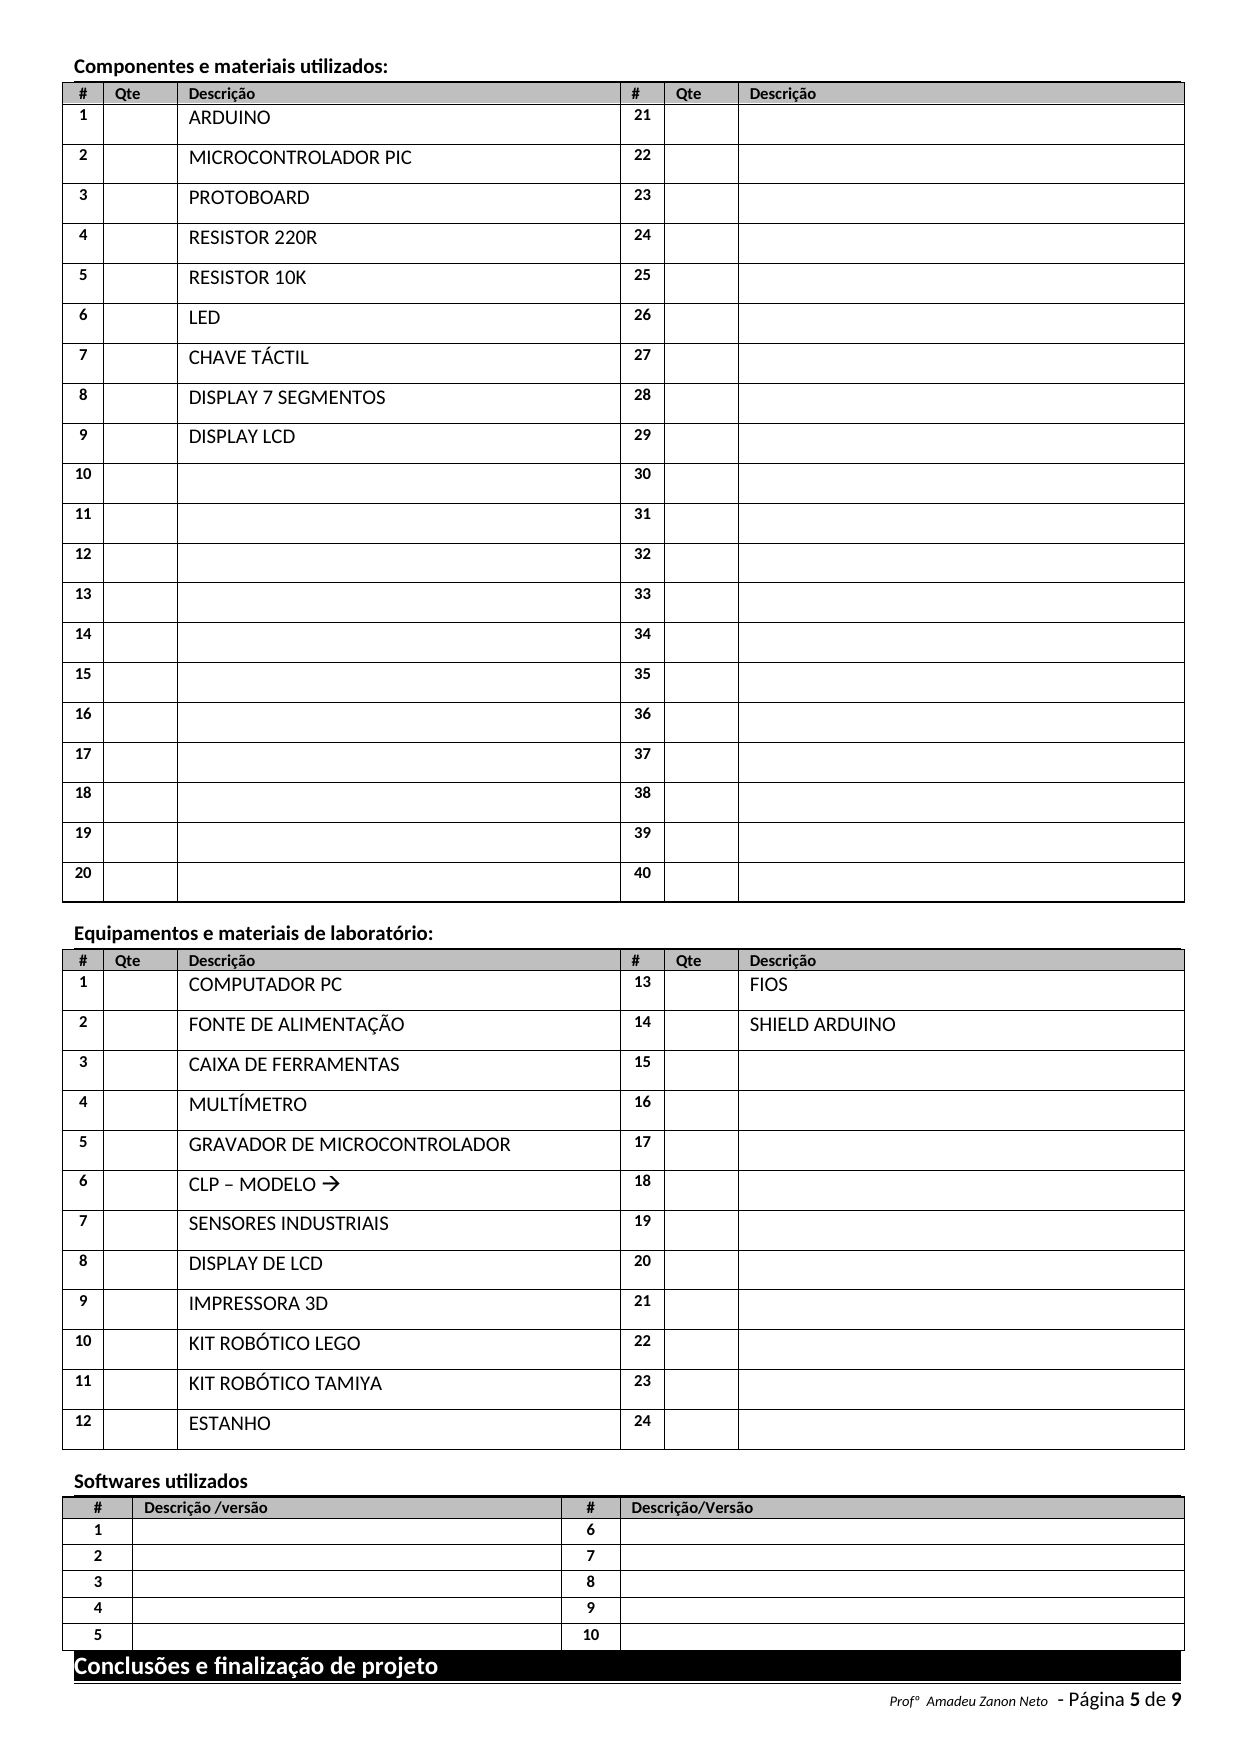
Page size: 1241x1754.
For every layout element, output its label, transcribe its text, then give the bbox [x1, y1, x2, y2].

table_cell 2 [63, 1545, 132, 1570]
table_cell 19 [621, 1211, 664, 1249]
table_cell [178, 743, 620, 782]
table_header Descrição [739, 950, 1184, 970]
table_cell 17 [621, 1131, 664, 1170]
table_cell [665, 971, 738, 1010]
table_cell 5 [63, 1131, 103, 1170]
table_cell [104, 344, 177, 383]
table_cell [104, 1171, 177, 1209]
table_cell 9 [63, 424, 103, 463]
table_cell [104, 783, 177, 822]
table_cell [665, 663, 738, 702]
table_cell [739, 1410, 1184, 1449]
table_cell [665, 1051, 738, 1090]
table_cell 12 [63, 544, 103, 582]
table_cell [104, 464, 177, 502]
table_cell [178, 823, 620, 862]
text Conclusões e finalização de projeto [74, 1651, 1181, 1681]
table_cell [739, 464, 1184, 502]
table_cell [133, 1598, 561, 1623]
table_header # [63, 83, 103, 103]
table_cell 6 [63, 1171, 103, 1209]
table_cell SENSORES INDUSTRIAIS [178, 1211, 620, 1249]
table_cell KIT ROBÓTICO TAMIYA [178, 1370, 620, 1409]
table_cell 17 [63, 743, 103, 782]
table_cell FONTE DE ALIMENTAÇÃO [178, 1011, 620, 1050]
table_header Descrição /versão [133, 1498, 561, 1518]
table_cell [739, 1091, 1184, 1130]
table_cell [665, 304, 738, 343]
table_cell 9 [562, 1598, 620, 1623]
table_cell 29 [621, 424, 664, 463]
table_cell [104, 504, 177, 542]
table_cell DISPLAY DE LCD [178, 1251, 620, 1289]
table_cell [104, 184, 177, 223]
table_cell 34 [621, 623, 664, 662]
table_header Qte [665, 83, 738, 103]
table_cell 3 [63, 184, 103, 223]
table_cell [178, 783, 620, 822]
table_cell 13 [63, 583, 103, 622]
table_cell [104, 823, 177, 862]
table_cell 19 [63, 823, 103, 862]
table_cell [665, 464, 738, 502]
table_cell [104, 663, 177, 702]
table_cell [739, 384, 1184, 423]
table_cell 2 [63, 1011, 103, 1050]
table_cell RESISTOR 10K [178, 264, 620, 303]
table_cell 4 [63, 1598, 132, 1623]
table_cell [133, 1519, 561, 1544]
table_cell DISPLAY 7 SEGMENTOS [178, 384, 620, 423]
table_cell [739, 1171, 1184, 1209]
table_cell 8 [63, 384, 103, 423]
table_cell [739, 344, 1184, 383]
table_cell 3 [63, 1571, 132, 1597]
table_cell [665, 823, 738, 862]
table_cell 23 [621, 184, 664, 223]
table_cell 8 [63, 1251, 103, 1289]
table_cell [104, 224, 177, 263]
table_cell [621, 1598, 1184, 1623]
table_cell 9 [63, 1290, 103, 1329]
table_cell 4 [63, 224, 103, 263]
table_cell [104, 971, 177, 1010]
table_cell [665, 1011, 738, 1050]
table_cell 11 [63, 504, 103, 542]
table_cell 27 [621, 344, 664, 383]
table_cell 3 [63, 1051, 103, 1090]
table_cell 24 [621, 1410, 664, 1449]
table_cell 7 [562, 1545, 620, 1570]
table_cell 24 [621, 224, 664, 263]
table_cell [133, 1624, 561, 1649]
table_cell FIOS [739, 971, 1184, 1010]
table_cell 39 [621, 823, 664, 862]
table_cell 22 [621, 145, 664, 183]
table_cell [739, 1330, 1184, 1369]
table_cell 18 [63, 783, 103, 822]
table_cell [665, 544, 738, 582]
table_cell [178, 504, 620, 542]
table_cell [665, 863, 738, 901]
table_cell [665, 1171, 738, 1209]
table_cell [739, 823, 1184, 862]
table_cell [104, 544, 177, 582]
table_cell 16 [621, 1091, 664, 1130]
table_cell [739, 783, 1184, 822]
table_cell [665, 384, 738, 423]
table_cell [739, 863, 1184, 901]
table_header # [63, 950, 103, 970]
table_cell 14 [621, 1011, 664, 1050]
table_cell 38 [621, 783, 664, 822]
table_cell MICROCONTROLADOR PIC [178, 145, 620, 183]
table_cell [739, 1211, 1184, 1249]
table_cell 6 [63, 304, 103, 343]
table_cell [665, 224, 738, 263]
table_cell [665, 1410, 738, 1449]
table_cell [104, 1290, 177, 1329]
table_cell [178, 623, 620, 662]
table_cell CHAVE TÁCTIL [178, 344, 620, 383]
table_cell [665, 105, 738, 143]
table_cell 10 [63, 464, 103, 502]
table_cell 25 [621, 264, 664, 303]
table_cell ESTANHO [178, 1410, 620, 1449]
table_cell [739, 504, 1184, 542]
table_cell 20 [63, 863, 103, 901]
table_cell PROTOBOARD [178, 184, 620, 223]
table_cell 7 [63, 1211, 103, 1249]
table_cell 37 [621, 743, 664, 782]
table_cell [104, 863, 177, 901]
table_cell 26 [621, 304, 664, 343]
table_cell 10 [63, 1330, 103, 1369]
table_cell 22 [621, 1330, 664, 1369]
table_cell [104, 1370, 177, 1409]
table_cell 16 [63, 703, 103, 742]
table_cell 21 [621, 105, 664, 143]
table_cell [178, 544, 620, 582]
table_cell [104, 1410, 177, 1449]
table_cell 8 [562, 1571, 620, 1597]
table_cell [665, 1251, 738, 1289]
table_cell [739, 1290, 1184, 1329]
table_cell [739, 544, 1184, 582]
table_cell [739, 1131, 1184, 1170]
table_cell [104, 384, 177, 423]
table_cell 10 [562, 1624, 620, 1649]
table_cell 33 [621, 583, 664, 622]
table_header Descrição/Versão [621, 1498, 1184, 1518]
table_header Descrição [739, 83, 1184, 103]
table_cell 13 [621, 971, 664, 1010]
table_cell COMPUTADOR PC [178, 971, 620, 1010]
table_cell ARDUINO [178, 105, 620, 143]
table_cell GRAVADOR DE MICROCONTROLADOR [178, 1131, 620, 1170]
table_cell [739, 663, 1184, 702]
table_header Qte [665, 950, 738, 970]
table_header # [562, 1498, 620, 1518]
table_cell [104, 1330, 177, 1369]
table_cell CAIXA DE FERRAMENTAS [178, 1051, 620, 1090]
table_cell 32 [621, 544, 664, 582]
table_cell [665, 1211, 738, 1249]
table_cell 20 [621, 1251, 664, 1289]
table_cell [665, 1290, 738, 1329]
table_cell [665, 1330, 738, 1369]
table_cell [178, 663, 620, 702]
table_cell [665, 1131, 738, 1170]
table_header Descrição [178, 950, 620, 970]
table_cell [665, 145, 738, 183]
table_cell DISPLAY LCD [178, 424, 620, 463]
table_cell [104, 623, 177, 662]
table_cell [104, 1211, 177, 1249]
table_cell [665, 344, 738, 383]
table_cell [739, 224, 1184, 263]
table_cell [104, 145, 177, 183]
table_cell [739, 145, 1184, 183]
table_cell [665, 583, 738, 622]
table_cell [665, 264, 738, 303]
table_cell 7 [63, 344, 103, 383]
table_cell 23 [621, 1370, 664, 1409]
table_cell [621, 1545, 1184, 1570]
table_cell KIT ROBÓTICO LEGO [178, 1330, 620, 1369]
table_cell 1 [63, 1519, 132, 1544]
table_cell 12 [63, 1410, 103, 1449]
table_cell [104, 1131, 177, 1170]
table_cell 1 [63, 971, 103, 1010]
table_header Qte [104, 83, 177, 103]
text Equipamentos e materiais de laboratório: [74, 920, 1181, 948]
table_cell MULTÍMETRO [178, 1091, 620, 1130]
table_cell [178, 583, 620, 622]
table_cell [178, 863, 620, 901]
table_cell 2 [63, 145, 103, 183]
table_cell [739, 105, 1184, 143]
table_cell IMPRESSORA 3D [178, 1290, 620, 1329]
table_header # [621, 83, 664, 103]
table_cell [104, 1011, 177, 1050]
table_cell SHIELD ARDUINO [739, 1011, 1184, 1050]
table_cell 30 [621, 464, 664, 502]
table_cell [104, 304, 177, 343]
table_header # [621, 950, 664, 970]
table_cell [178, 703, 620, 742]
table_cell [621, 1519, 1184, 1544]
table_cell 6 [562, 1519, 620, 1544]
table_cell 31 [621, 504, 664, 542]
table_cell [104, 1251, 177, 1289]
table_cell 4 [63, 1091, 103, 1130]
table_cell 5 [63, 1624, 132, 1649]
table_cell [665, 424, 738, 463]
table_cell 36 [621, 703, 664, 742]
table_cell 15 [621, 1051, 664, 1090]
table_cell [133, 1571, 561, 1597]
table_cell [104, 264, 177, 303]
text Softwares utilizados [74, 1468, 1181, 1495]
table_cell [104, 583, 177, 622]
table_cell 5 [63, 264, 103, 303]
table_cell [665, 743, 738, 782]
table_cell 28 [621, 384, 664, 423]
table_cell [178, 464, 620, 502]
table_cell [104, 424, 177, 463]
table_cell [104, 743, 177, 782]
table_cell RESISTOR 220R [178, 224, 620, 263]
table_cell [739, 1051, 1184, 1090]
table_cell 1 [63, 105, 103, 143]
table_cell 18 [621, 1171, 664, 1209]
table_cell [665, 184, 738, 223]
table_header Qte [104, 950, 177, 970]
table_cell 35 [621, 663, 664, 702]
table_cell CLP – MODELO  [178, 1171, 620, 1209]
table_header # [63, 1498, 132, 1518]
table_cell 40 [621, 863, 664, 901]
table_cell [739, 703, 1184, 742]
table_cell [739, 184, 1184, 223]
table_cell [104, 1051, 177, 1090]
table_cell [621, 1571, 1184, 1597]
table_cell [739, 583, 1184, 622]
table_cell [739, 1251, 1184, 1289]
table_cell [739, 304, 1184, 343]
table_cell LED [178, 304, 620, 343]
table_cell [739, 1370, 1184, 1409]
table_cell [665, 703, 738, 742]
table_cell [104, 1091, 177, 1130]
table_cell [739, 623, 1184, 662]
table_cell 15 [63, 663, 103, 702]
table_cell 21 [621, 1290, 664, 1329]
table_cell 14 [63, 623, 103, 662]
table_cell [739, 264, 1184, 303]
table_cell [665, 1370, 738, 1409]
table_cell [665, 1091, 738, 1130]
table_cell [665, 783, 738, 822]
table_cell [621, 1624, 1184, 1649]
table_cell [739, 743, 1184, 782]
table_cell [104, 105, 177, 143]
table_cell [739, 424, 1184, 463]
table_cell [133, 1545, 561, 1570]
table_cell [665, 504, 738, 542]
text Componentes e materiais utilizados: [74, 54, 1181, 81]
table_cell [104, 703, 177, 742]
table_cell 11 [63, 1370, 103, 1409]
table_header Descrição [178, 83, 620, 103]
table_cell [665, 623, 738, 662]
